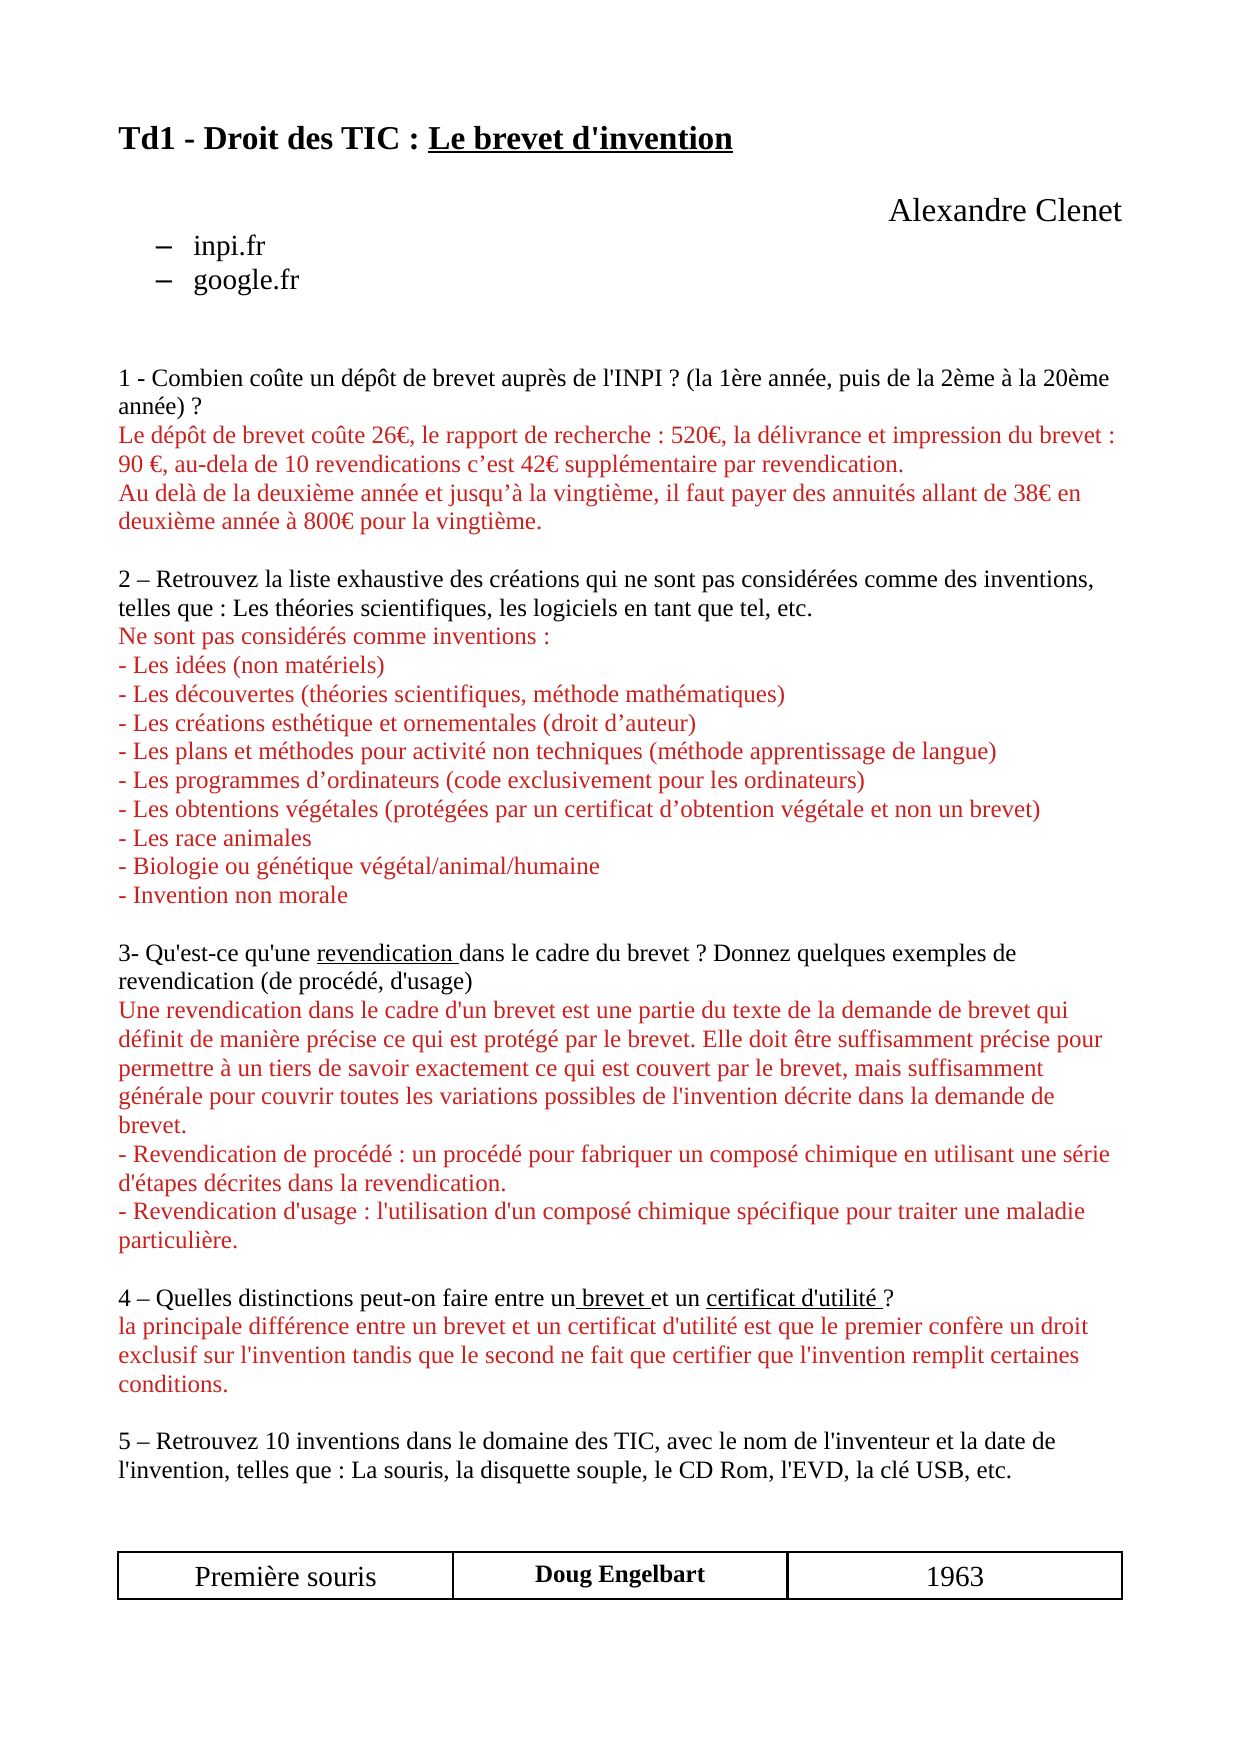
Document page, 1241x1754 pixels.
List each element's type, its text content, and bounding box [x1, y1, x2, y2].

text Une revendication dans le cadre d'un brevet est une partie du texte de la demande de brevet qui définit de manière précise ce qui est protégé par le brevet. Elle doit être suffisamment précise pour permettre à un tiers de savoir exactement ce qui est couvert par le brevet, mais suffisamment générale pour couvrir toutes les variations possibles de l'invention décrite dans la demande de brevet. [118, 995, 1122, 1139]
text Ne sont pas considérés comme inventions : [118, 621, 1122, 650]
text 4 – Quelles distinctions peut-on faire entre un brevet et un certificat d'utilité ? [118, 1283, 1122, 1311]
text Au delà de la deuxième année et jusqu’à la vingtième, il faut payer des annuités allant de 38€ en deuxième année à 800€ pour la vingtième. [118, 478, 1122, 535]
text - Les idées (non matériels) [118, 650, 1122, 679]
text 1 - Combien coûte un dépôt de brevet auprès de l'INPI ? (la 1ère année, puis de la 2ème à la 20ème année) ? [118, 363, 1122, 420]
text - Les plans et méthodes pour activité non techniques (méthode apprentissage de langue) [118, 736, 1122, 765]
text - Les créations esthétique et ornementales (droit d’auteur) [118, 708, 1122, 736]
list inpi.fr [156, 228, 1122, 262]
text - Biologie ou génétique végétal/animal/humaine [118, 851, 1122, 880]
text - Revendication de procédé : un procédé pour fabriquer un composé chimique en utilisant une série d'étapes décrites dans la revendication. [118, 1139, 1122, 1196]
text 3- Qu'est-ce qu'une revendication dans le cadre du brevet ? Donnez quelques exemples de revendication (de procédé, d'usage) [118, 938, 1122, 995]
text - Les découvertes (théories scientifiques, méthode mathématiques) [118, 679, 1122, 708]
text Alexandre Clenet [118, 190, 1122, 228]
text - Invention non morale [118, 880, 1122, 909]
text Le dépôt de brevet coûte 26€, le rapport de recherche : 520€, la délivrance et impression du brevet : 90 €, au-dela de 10 revendications c’est 42€ supplémentaire par revendication. [118, 420, 1122, 478]
table_header Doug Engelbart [454, 1553, 786, 1598]
list google.fr [156, 262, 1122, 296]
text - Les race animales [118, 823, 1122, 851]
table_header 1963 [789, 1553, 1121, 1598]
text - Les programmes d’ordinateurs (code exclusivement pour les ordinateurs) [118, 765, 1122, 794]
text la principale différence entre un brevet et un certificat d'utilité est que le premier confère un droit exclusif sur l'invention tandis que le second ne fait que certifier que l'invention remplit certaines conditions. [118, 1311, 1122, 1398]
text - Les obtentions végétales (protégées par un certificat d’obtention végétale et non un brevet) [118, 794, 1122, 823]
text 5 – Retrouvez 10 inventions dans le domaine des TIC, avec le nom de l'inventeur et la date de l'invention, telles que : La souris, la disquette souple, le CD Rom, l'EVD, la clé USB, etc. [118, 1426, 1122, 1484]
table_header Première souris [119, 1553, 452, 1598]
text 2 – Retrouvez la liste exhaustive des créations qui ne sont pas considérées comme des inventions, telles que : Les théories scientifiques, les logiciels en tant que tel, etc. [118, 564, 1122, 621]
text Td1 - Droit des TIC : Le brevet d'invention [118, 118, 1122, 156]
text - Revendication d'usage : l'utilisation d'un composé chimique spécifique pour traiter une maladie particulière. [118, 1196, 1122, 1254]
